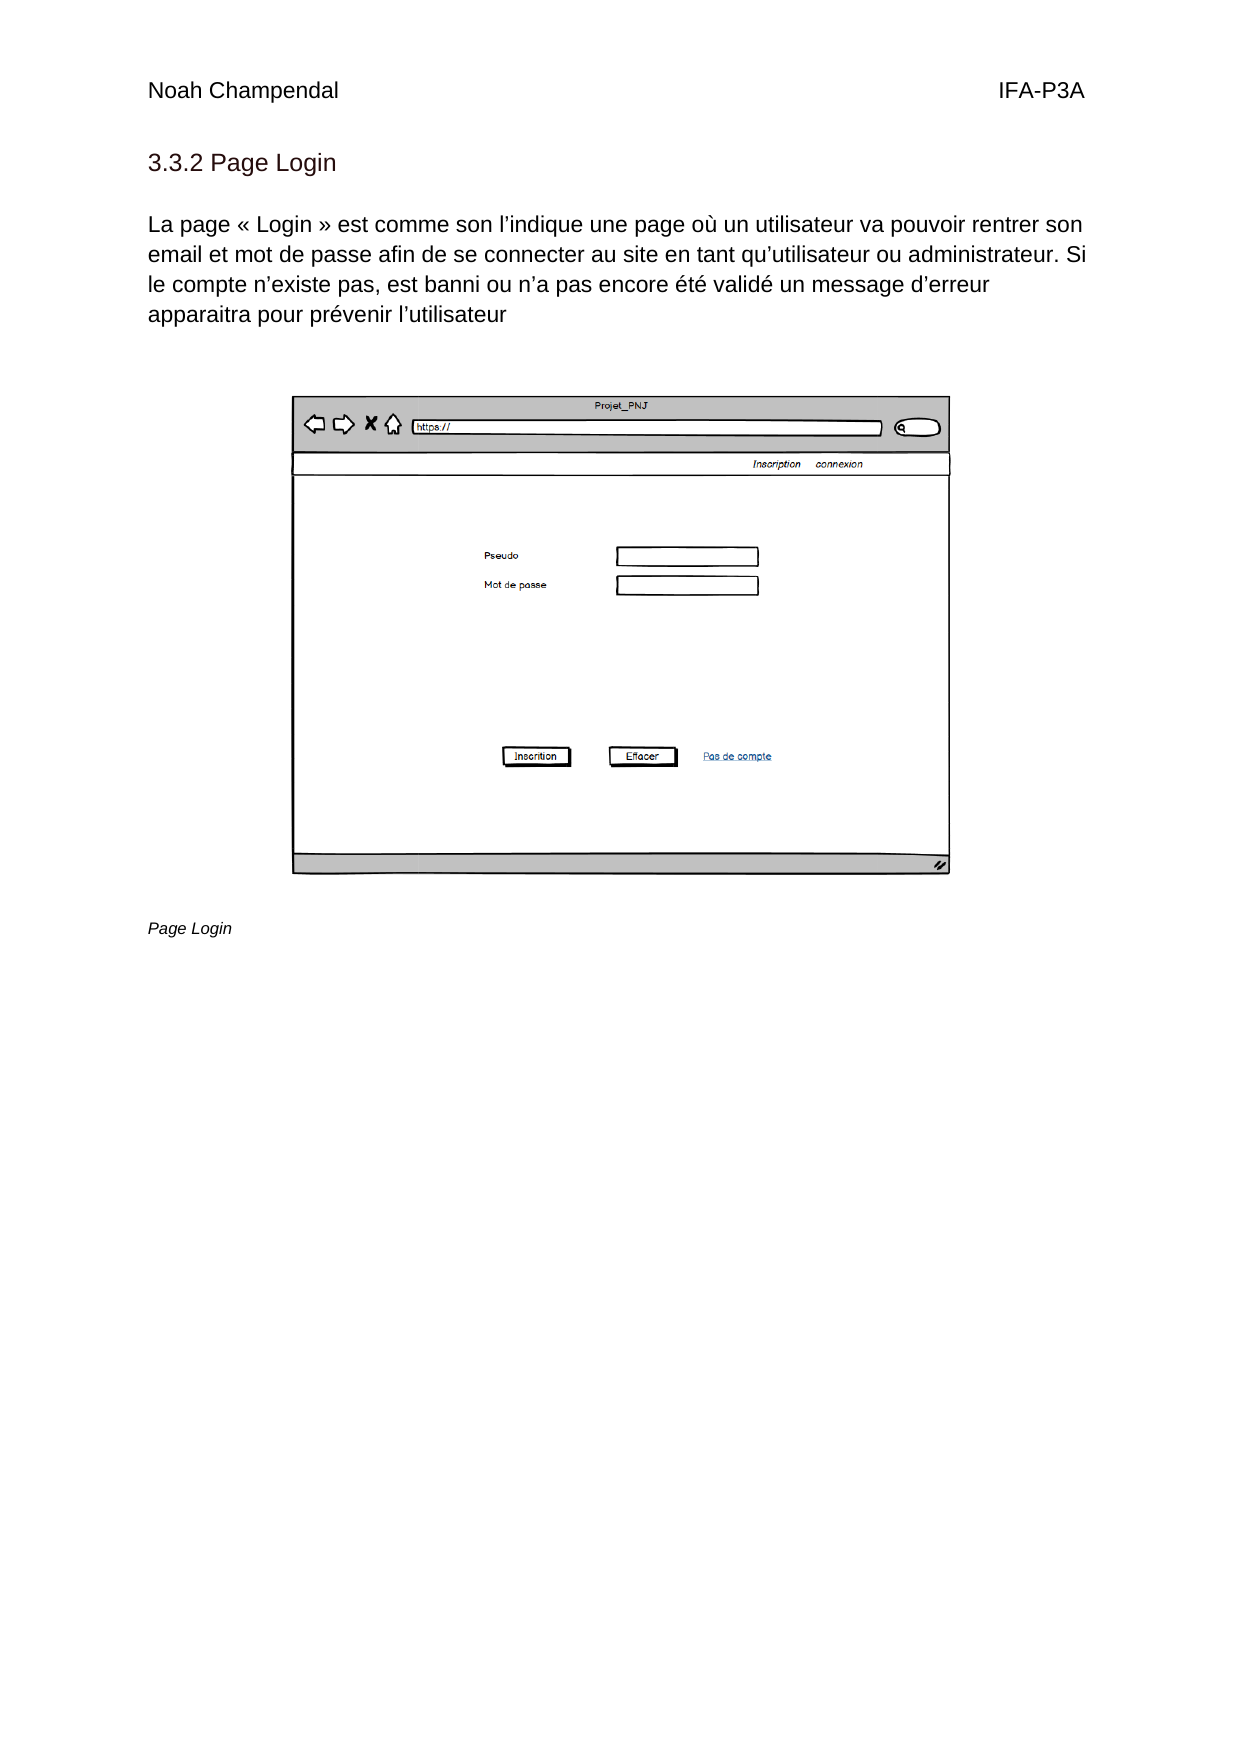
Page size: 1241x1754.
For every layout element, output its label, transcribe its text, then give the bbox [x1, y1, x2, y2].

text Page Login [148, 919, 1093, 938]
text La page « Login » est comme son l’indique une page où un utilisateur va pouvoir rentrer son email et mot de passe afin de se connecter au site en tant qu’utilisateur ou administrateur. Si le compte n’existe pas, est banni ou n’a pas encore été validé un message d’erreur apparaitra pour prévenir l’utilisateur [148, 181, 1093, 328]
subtitle 3.3.2 Page Login [148, 148, 1093, 176]
